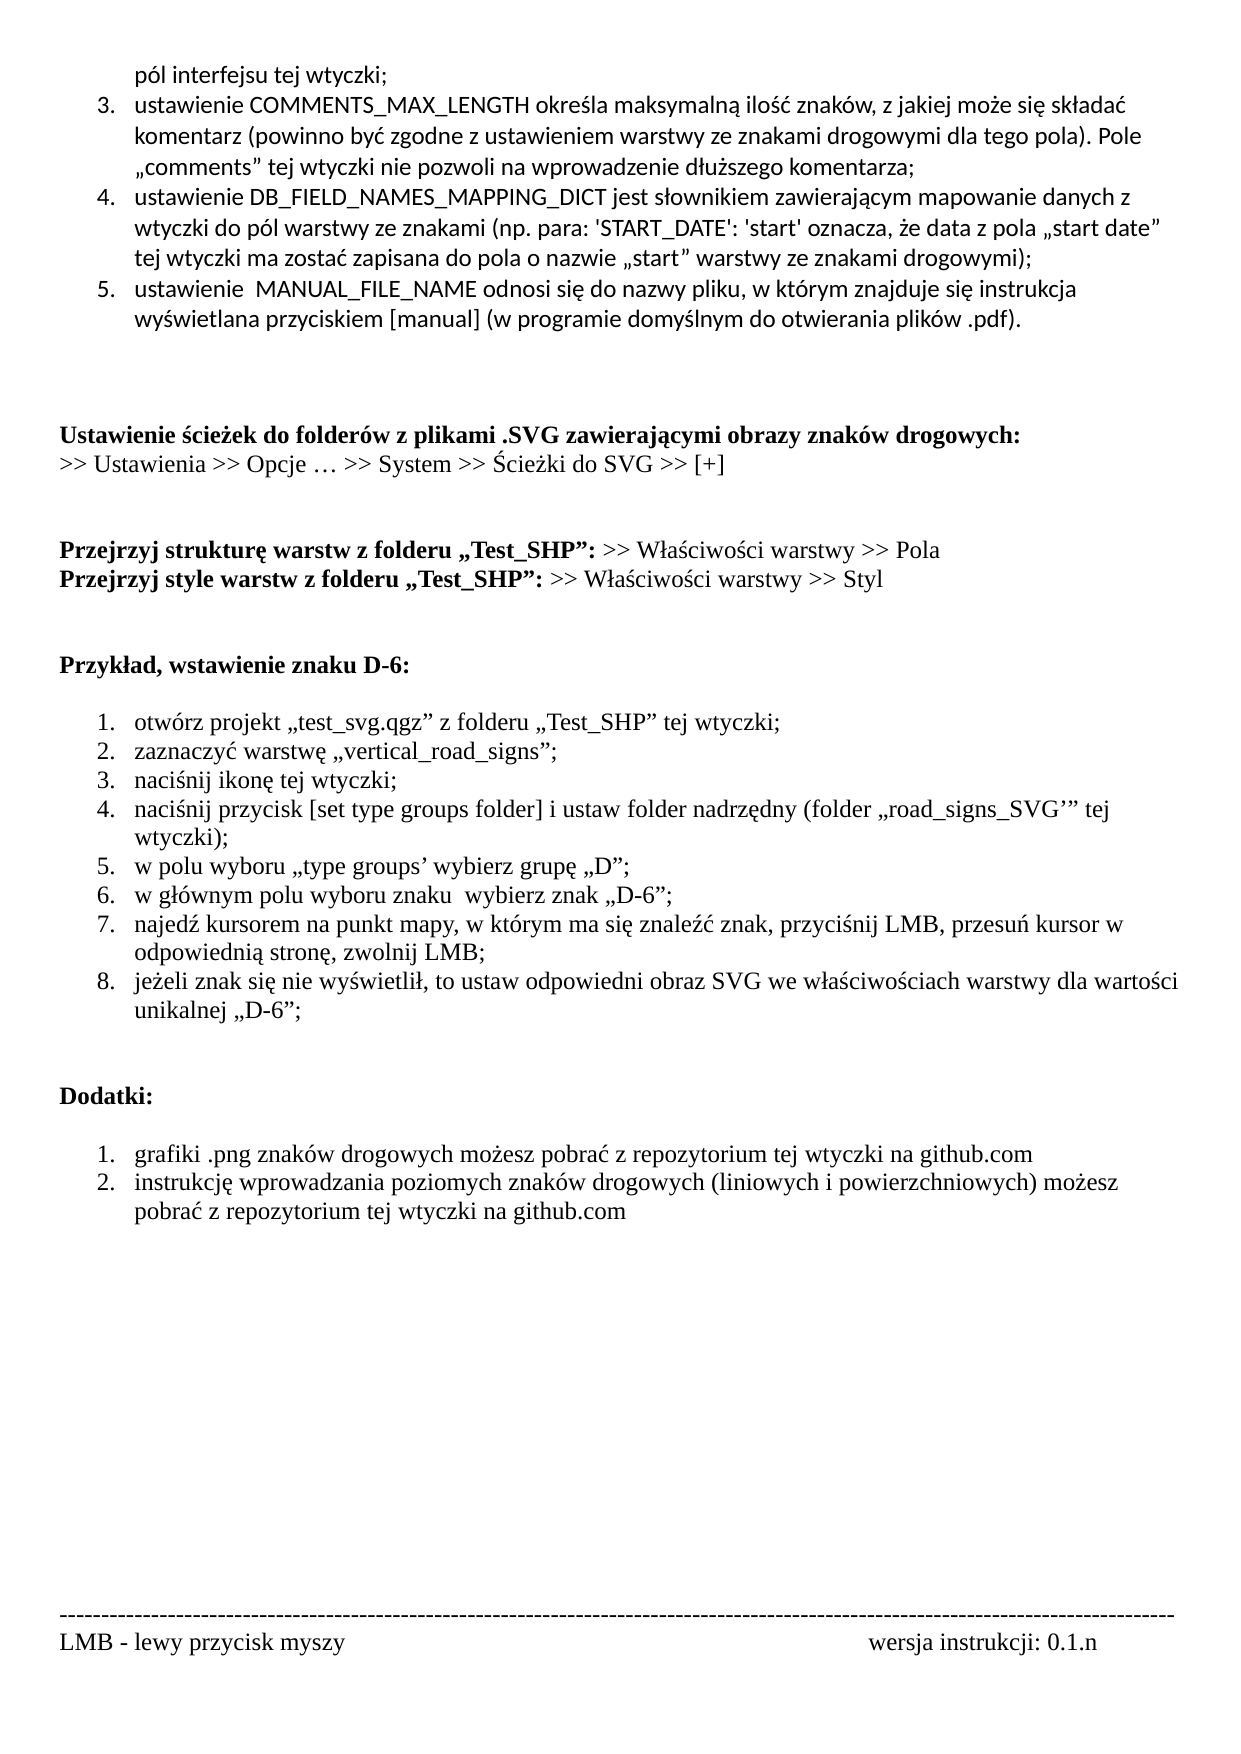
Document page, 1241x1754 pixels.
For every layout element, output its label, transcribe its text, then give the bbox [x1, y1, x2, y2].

list naciśnij przycisk [set type groups folder] i ustaw folder nadrzędny (folder „road_signs_SVG’” tej wtyczki); [97, 794, 1181, 851]
text Przejrzyj strukturę warstw z folderu „Test_SHP”: >> Właściwości warstwy >> Pola [59, 535, 1181, 564]
list naciśnij ikonę tej wtyczki; [97, 765, 1181, 794]
list zaznaczyć warstwę „vertical_road_signs”; [97, 736, 1181, 765]
list instrukcję wprowadzania poziomych znaków drogowych (liniowych i powierzchniowych) możesz pobrać z repozytorium tej wtyczki na github.com [97, 1167, 1181, 1225]
list ustawienie MANUAL_FILE_NAME odnosi się do nazwy pliku, w którym znajduje się instrukcja wyświetlana przyciskiem [manual] (w programie domyślnym do otwierania plików .pdf). [97, 273, 1181, 334]
list ustawienie COMMENTS_MAX_LENGTH określa maksymalną ilość znaków, z jakiej może się składać komentarz (powinno być zgodne z ustawieniem warstwy ze znakami drogowymi dla tego pola). Pole „comments” tej wtyczki nie pozwoli na wprowadzenie dłuższego komentarza; [97, 89, 1181, 181]
list pól interfejsu tej wtyczki; [97, 59, 1181, 89]
text >> Ustawienia >> Opcje … >> System >> Ścieżki do SVG >> [+] [59, 449, 1181, 477]
text Przykład, wstawienie znaku D-6: [59, 650, 1181, 679]
text Dodatki: [59, 1081, 1181, 1110]
text LMB - lewy przycisk myszy wersja instrukcji: 0.1.n [59, 1627, 1181, 1656]
list grafiki .png znaków drogowych możesz pobrać z repozytorium tej wtyczki na github.com [97, 1139, 1181, 1167]
text Przejrzyj style warstw z folderu „Test_SHP”: >> Właściwości warstwy >> Styl [59, 564, 1181, 592]
text -------------------------------------------------------------------------------------------------------------------------------------- [59, 1599, 1181, 1627]
list w polu wyboru „type groups’ wybierz grupę „D”; [97, 851, 1181, 880]
text Ustawienie ścieżek do folderów z plikami .SVG zawierającymi obrazy znaków drogowych: [59, 420, 1181, 449]
list otwórz projekt „test_svg.qgz” z folderu „Test_SHP” tej wtyczki; [97, 707, 1181, 736]
list najedź kursorem na punkt mapy, w którym ma się znaleźć znak, przyciśnij LMB, przesuń kursor w odpowiednią stronę, zwolnij LMB; [97, 909, 1181, 966]
list jeżeli znak się nie wyświetlił, to ustaw odpowiedni obraz SVG we właściwościach warstwy dla wartości unikalnej „D-6”; [97, 966, 1181, 1024]
list ustawienie DB_FIELD_NAMES_MAPPING_DICT jest słownikiem zawierającym mapowanie danych z wtyczki do pól warstwy ze znakami (np. para: 'START_DATE': 'start' oznacza, że data z pola „start date” tej wtyczki ma zostać zapisana do pola o nazwie „start” warstwy ze znakami drogowymi); [97, 181, 1181, 273]
list w głównym polu wyboru znaku wybierz znak „D-6”; [97, 880, 1181, 909]
